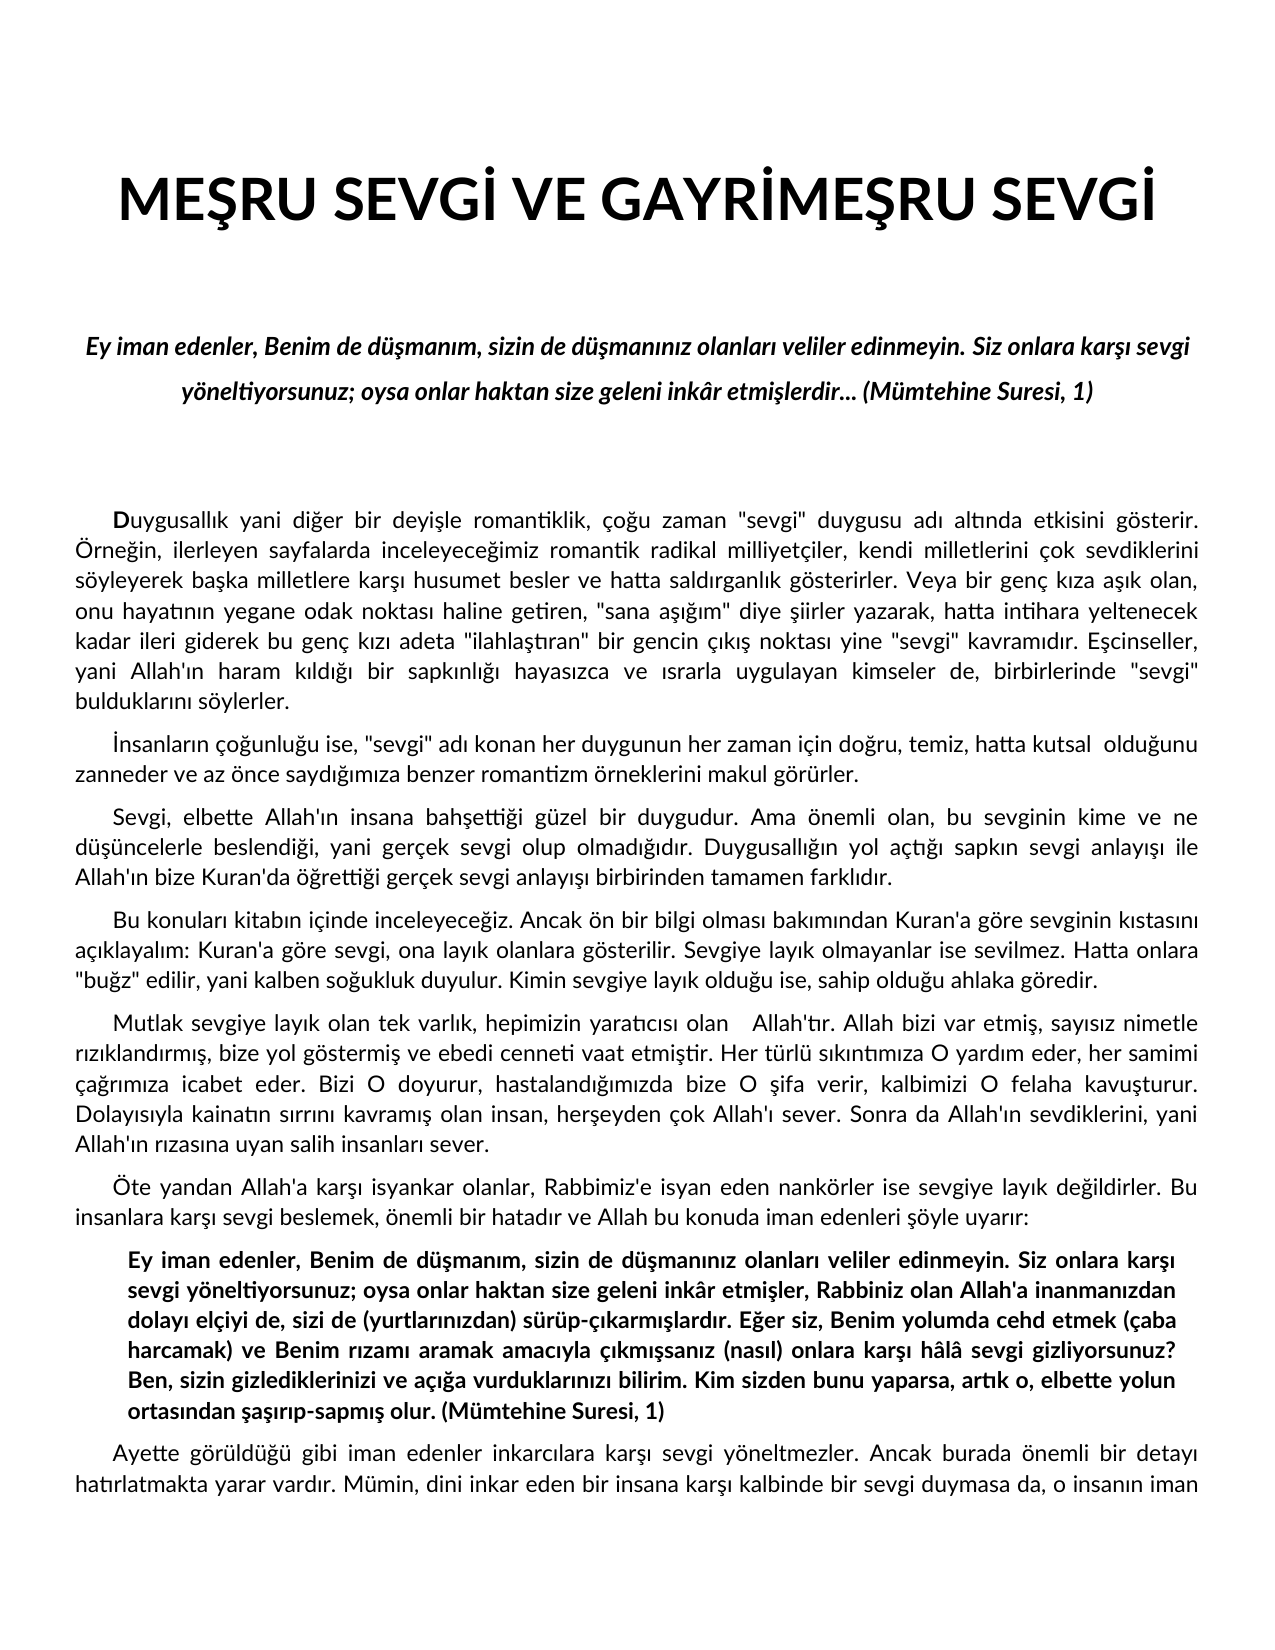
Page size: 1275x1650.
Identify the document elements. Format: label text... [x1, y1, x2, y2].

text Mutlak sevgiye layık olan tek varlık, hepimizin yaratıcısı olan Allah'tır. Allah bizi var etmiş, sayısız nimetle rızıklandırmış, bize yol göstermiş ve ebedi cenneti vaat etmiştir. Her türlü sıkıntımıza O yardım eder, her samimi çağrımıza icabet eder. Bizi O doyurur, hastalandığımızda bize O şifa verir, kalbimizi O felaha kavuşturur. Dolayısıyla kainatın sırrını kavramış olan insan, herşeyden çok Allah'ı sever. Sonra da Allah'ın sevdiklerini, yani Allah'ın rızasına uyan salih insanları sever. [75, 1009, 1200, 1157]
text Ey iman edenler, Benim de düşmanım, sizin de düşmanınız olanları veliler edinmeyin. Siz onlara karşı sevgi yöneltiyorsunuz; oysa onlar haktan size geleni inkâr etmişlerdir... (Mümtehine Suresi, 1) [75, 330, 1200, 405]
text Bu konuları kitabın içinde inceleyeceğiz. Ancak ön bir bilgi olması bakımından Kuran'a göre sevginin kıstasını açıklayalım: Kuran'a göre sevgi, ona layık olanlara gösterilir. Sevgiye layık olmayanlar ise sevilmez. Hatta onlara "buğz" edilir, yani kalben soğukluk duyulur. Kimin sevgiye layık olduğu ise, sahip olduğu ahlaka göredir. [75, 906, 1200, 994]
text Ey iman edenler, Benim de düşmanım, sizin de düşmanınız olanları veliler edinmeyin. Siz onlara karşı sevgi yöneltiyorsunuz; oysa onlar haktan size geleni inkâr etmişler, Rabbiniz olan Allah'a inanmanızdan dolayı elçiyi de, sizi de (yurtlarınızdan) sürüp-çıkarmışlardır. Eğer siz, Benim yolumda cehd etmek (çaba harcamak) ve Benim rızamı aramak amacıyla çıkmışsanız (nasıl) onlara karşı hâlâ sevgi gizliyorsunuz? Ben, sizin gizlediklerinizi ve açığa vurduklarınızı bilirim. Kim sizden bunu yaparsa, artık o, elbette yolun ortasından şaşırıp-sapmış olur. (Mümtehine Suresi, 1) [127, 1245, 1177, 1424]
text Sevgi, elbette Allah'ın insana bahşettiği güzel bir duygudur. Ama önemli olan, bu sevginin kime ve ne düşüncelerle beslendiği, yani gerçek sevgi olup olmadığıdır. Duygusallığın yol açtığı sapkın sevgi anlayışı ile Allah'ın bize Kuran'da öğrettiği gerçek sevgi anlayışı birbirinden tamamen farklıdır. [75, 803, 1200, 891]
text Öte yandan Allah'a karşı isyankar olanlar, Rabbimiz'e isyan eden nankörler ise sevgiye layık değildirler. Bu insanlara karşı sevgi beslemek, önemli bir hatadır ve Allah bu konuda iman edenleri şöyle uyarır: [75, 1172, 1200, 1230]
text İnsanların çoğunluğu ise, "sevgi" adı konan her duygunun her zaman için doğru, temiz, hatta kutsal olduğunu zanneder ve az önce saydığımıza benzer romantizm örneklerini makul görürler. [75, 730, 1200, 787]
text Duygusallık yani diğer bir deyişle romantiklik, çoğu zaman "sevgi" duygusu adı altında etkisini gösterir. Örneğin, ilerleyen sayfalarda inceleyeceğimiz romantik radikal milliyetçiler, kendi milletlerini çok sevdiklerini söyleyerek başka milletlere karşı husumet besler ve hatta saldırganlık gösterirler. Veya bir genç kıza aşık olan, onu hayatının yegane odak noktası haline getiren, "sana aşığım" diye şiirler yazarak, hatta intihara yeltenecek kadar ileri giderek bu genç kızı adeta "ilahlaştıran" bir gencin çıkış noktası yine "sevgi" kavramıdır. Eşcinseller, yani Allah'ın haram kıldığı bir sapkınlığı hayasızca ve ısrarla uygulayan kimseler de, birbirlerinde "sevgi" bulduklarını söylerler. [75, 506, 1200, 714]
text Ayette görüldüğü gibi iman edenler inkarcılara karşı sevgi yöneltmezler. Ancak burada önemli bir detayı hatırlatmakta yarar vardır. Mümin, dini inkar eden bir insana karşı kalbinde bir sevgi duymasa da, o insanın iman [75, 1439, 1200, 1497]
subtitle MEŞRU SEVGİ VE GAYRİMEŞRU SEVGİ [75, 162, 1200, 232]
